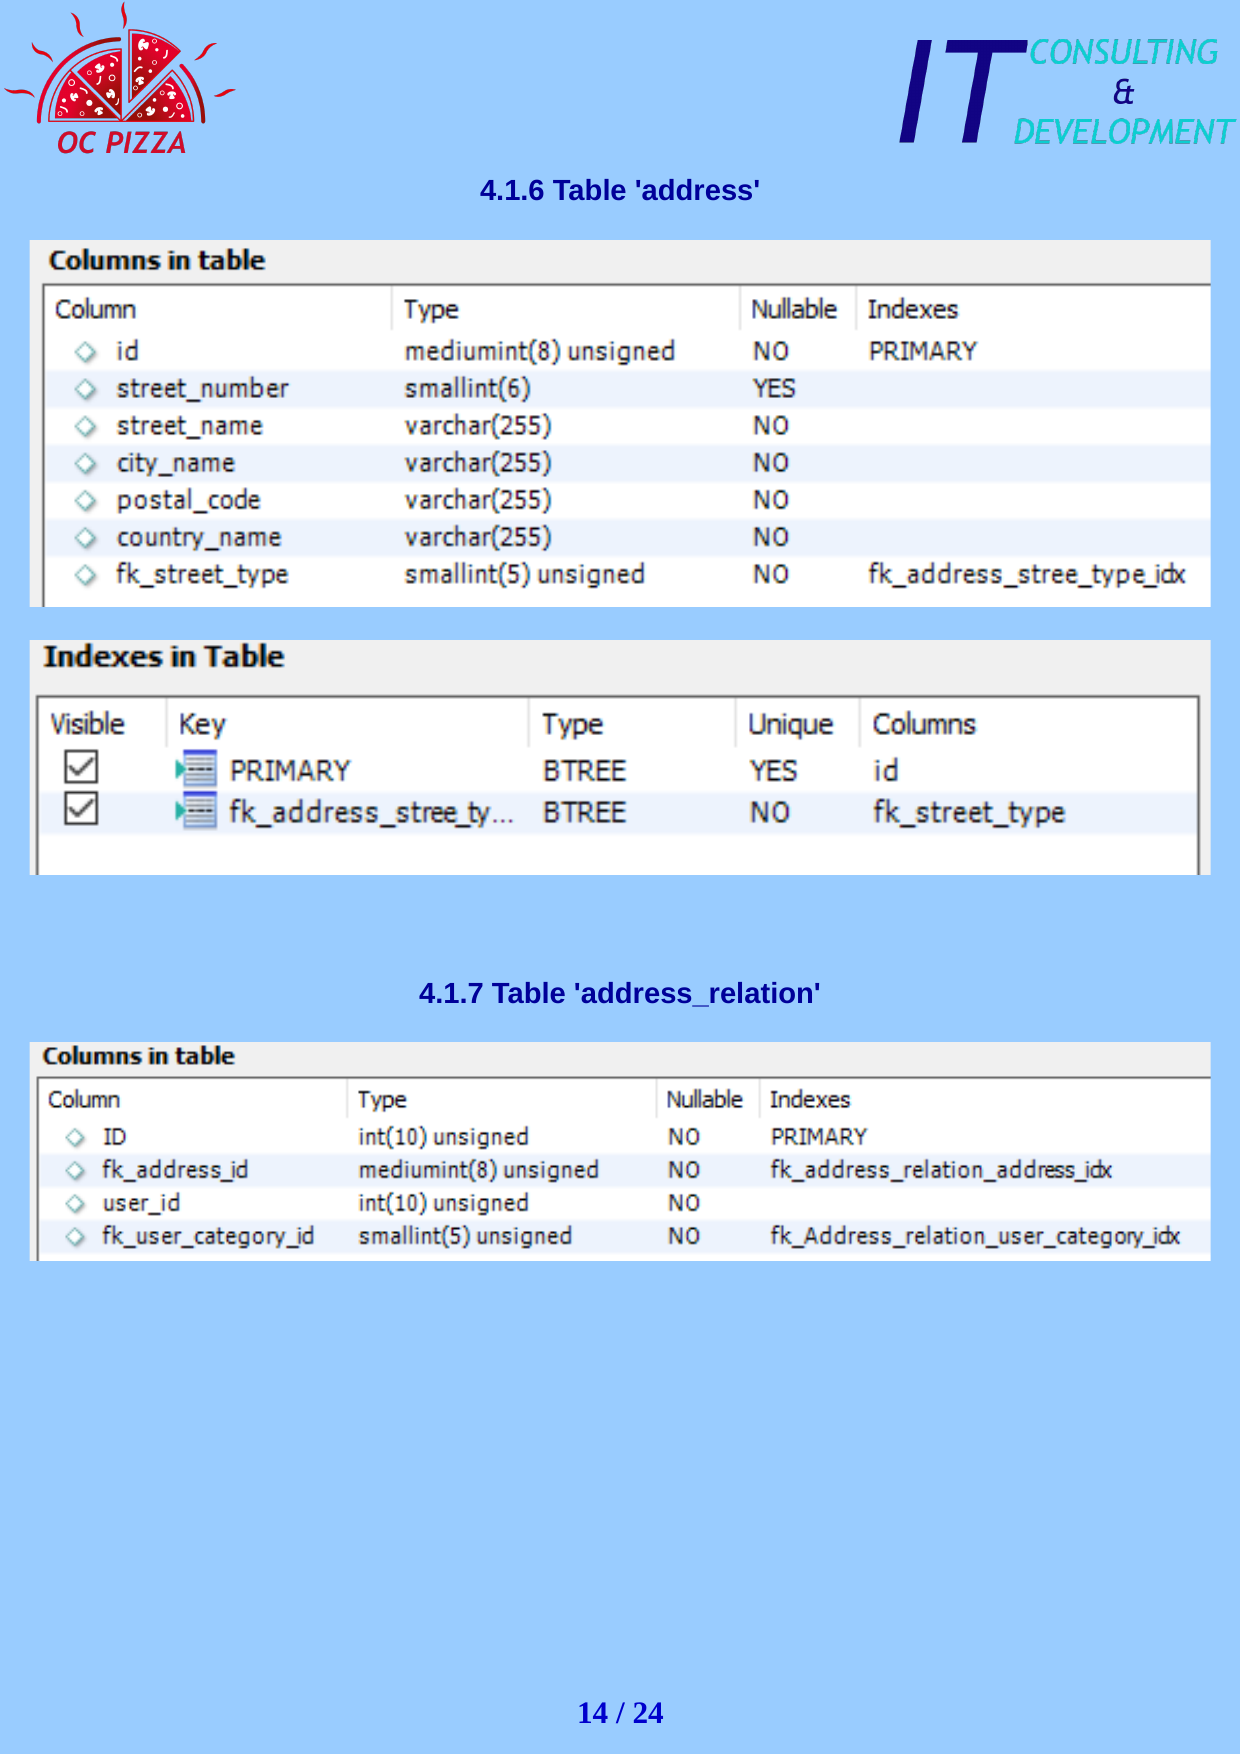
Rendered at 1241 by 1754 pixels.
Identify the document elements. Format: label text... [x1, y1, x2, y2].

picture [0, 0, 237, 163]
picture [29, 1042, 1211, 1261]
picture [29, 640, 1211, 875]
text 4.1.6 Table 'address' [0, 173, 1240, 207]
picture [884, 21, 1240, 163]
text 4.1.7 Table 'address_relation' [0, 976, 1240, 1009]
picture [29, 240, 1211, 607]
